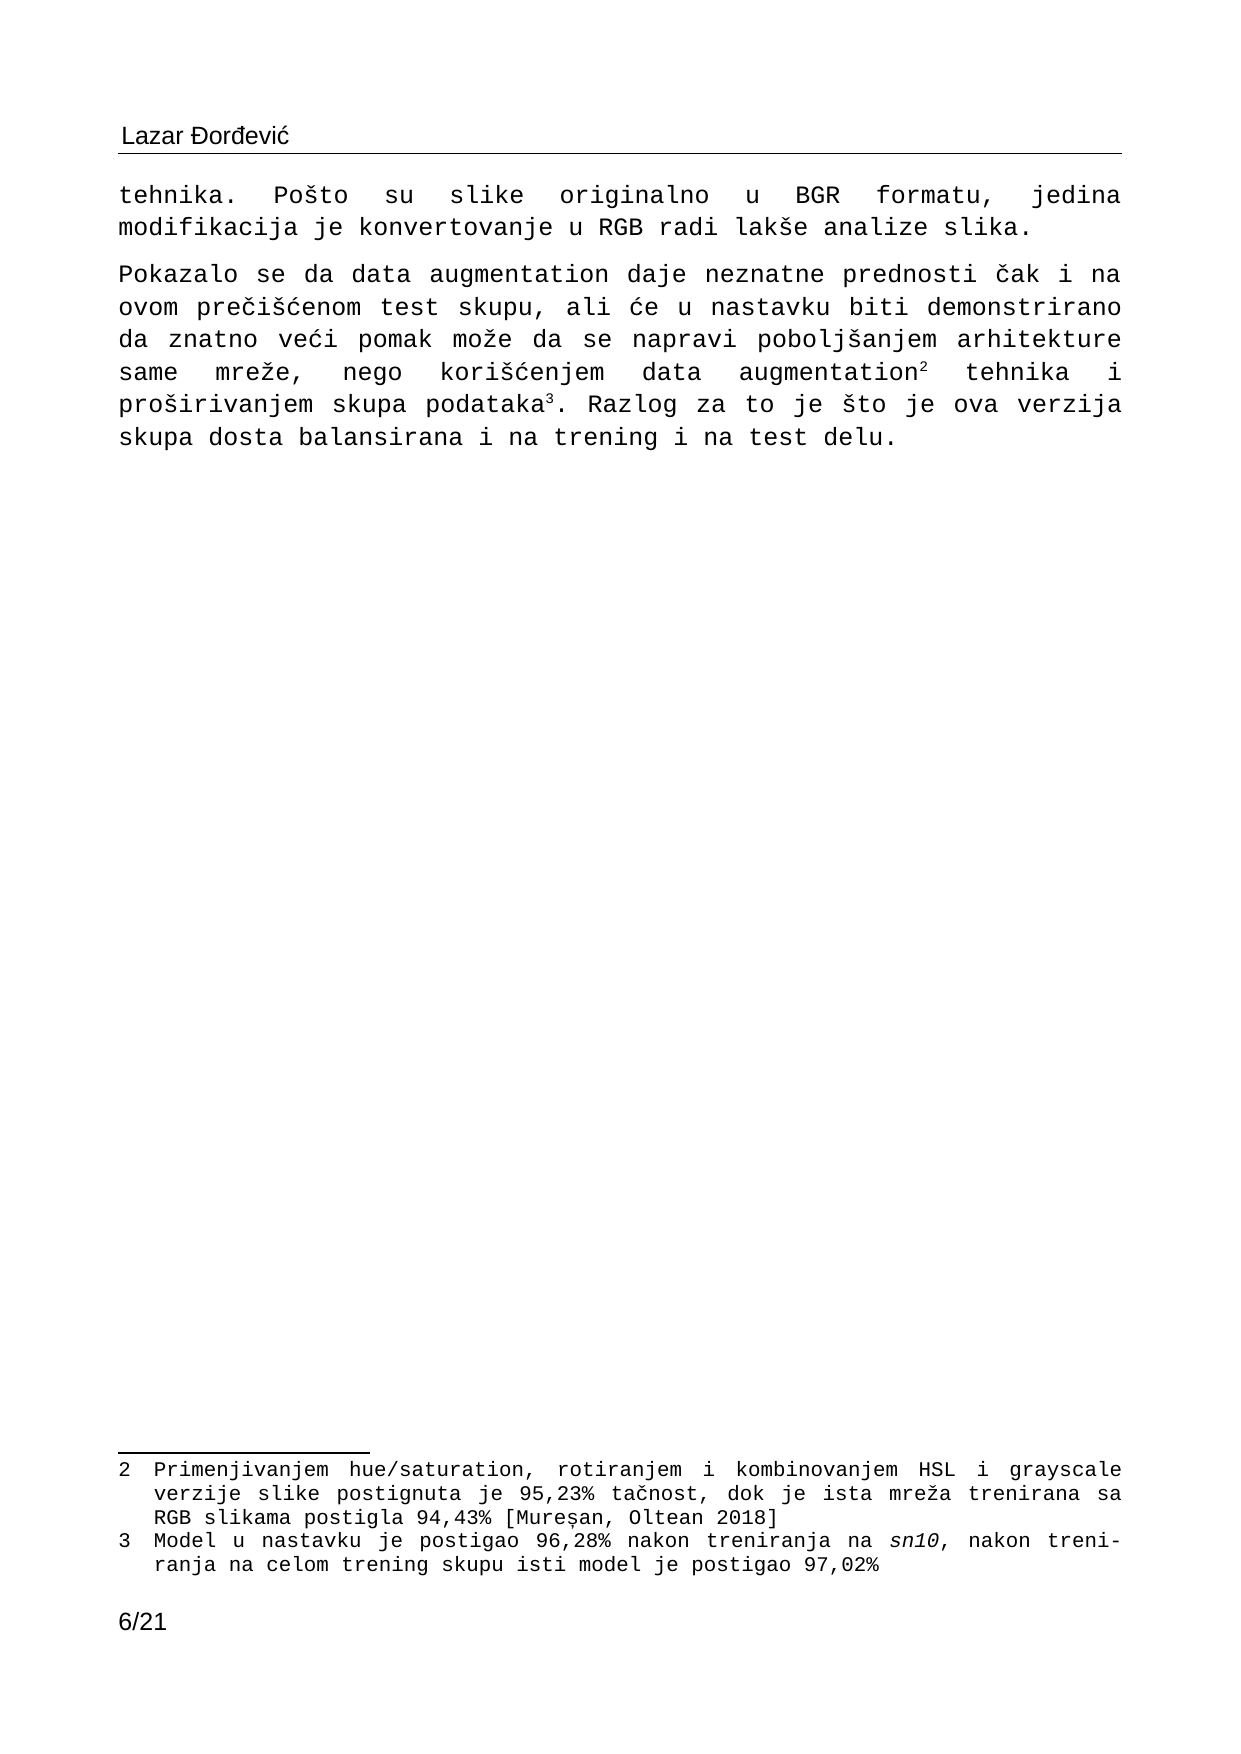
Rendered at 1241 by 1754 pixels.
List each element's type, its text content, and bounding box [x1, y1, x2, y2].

text tehnika. Pošto su slike originalno u BGR formatu, jedina modifikacija je konvertovanje u RGB radi lakše analize slika. [118, 182, 1122, 243]
text Primenjivanjem hue/saturation, rotiranjem i kombinovanjem HSL i grayscale verzije slike postignuta je 95,23% tačnost, dok je ista mreža trenirana sa RGB slikama postigla 94,43% [Mureșan, Oltean 2018] [118, 1459, 1122, 1530]
text Pokazalo se da data augmentation daje neznatne prednosti čak i na ovom prečišćenom test skupu, ali će u nastavku biti demonstrirano da znatno veći pomak može da se napravi poboljšanjem arhitekture same mreže, nego korišćenjem data augmentation tehnika i proširivanjem skupa podataka. Razlog za to je što je ova verzija skupa dosta balansirana i na trening i na test delu. [118, 262, 1122, 453]
text Model u nastavku je postigao 96,28% nakon treniranja na sn10, nakon treni-ranja na celom trening skupu isti model je postigao 97,02% [118, 1530, 1122, 1578]
